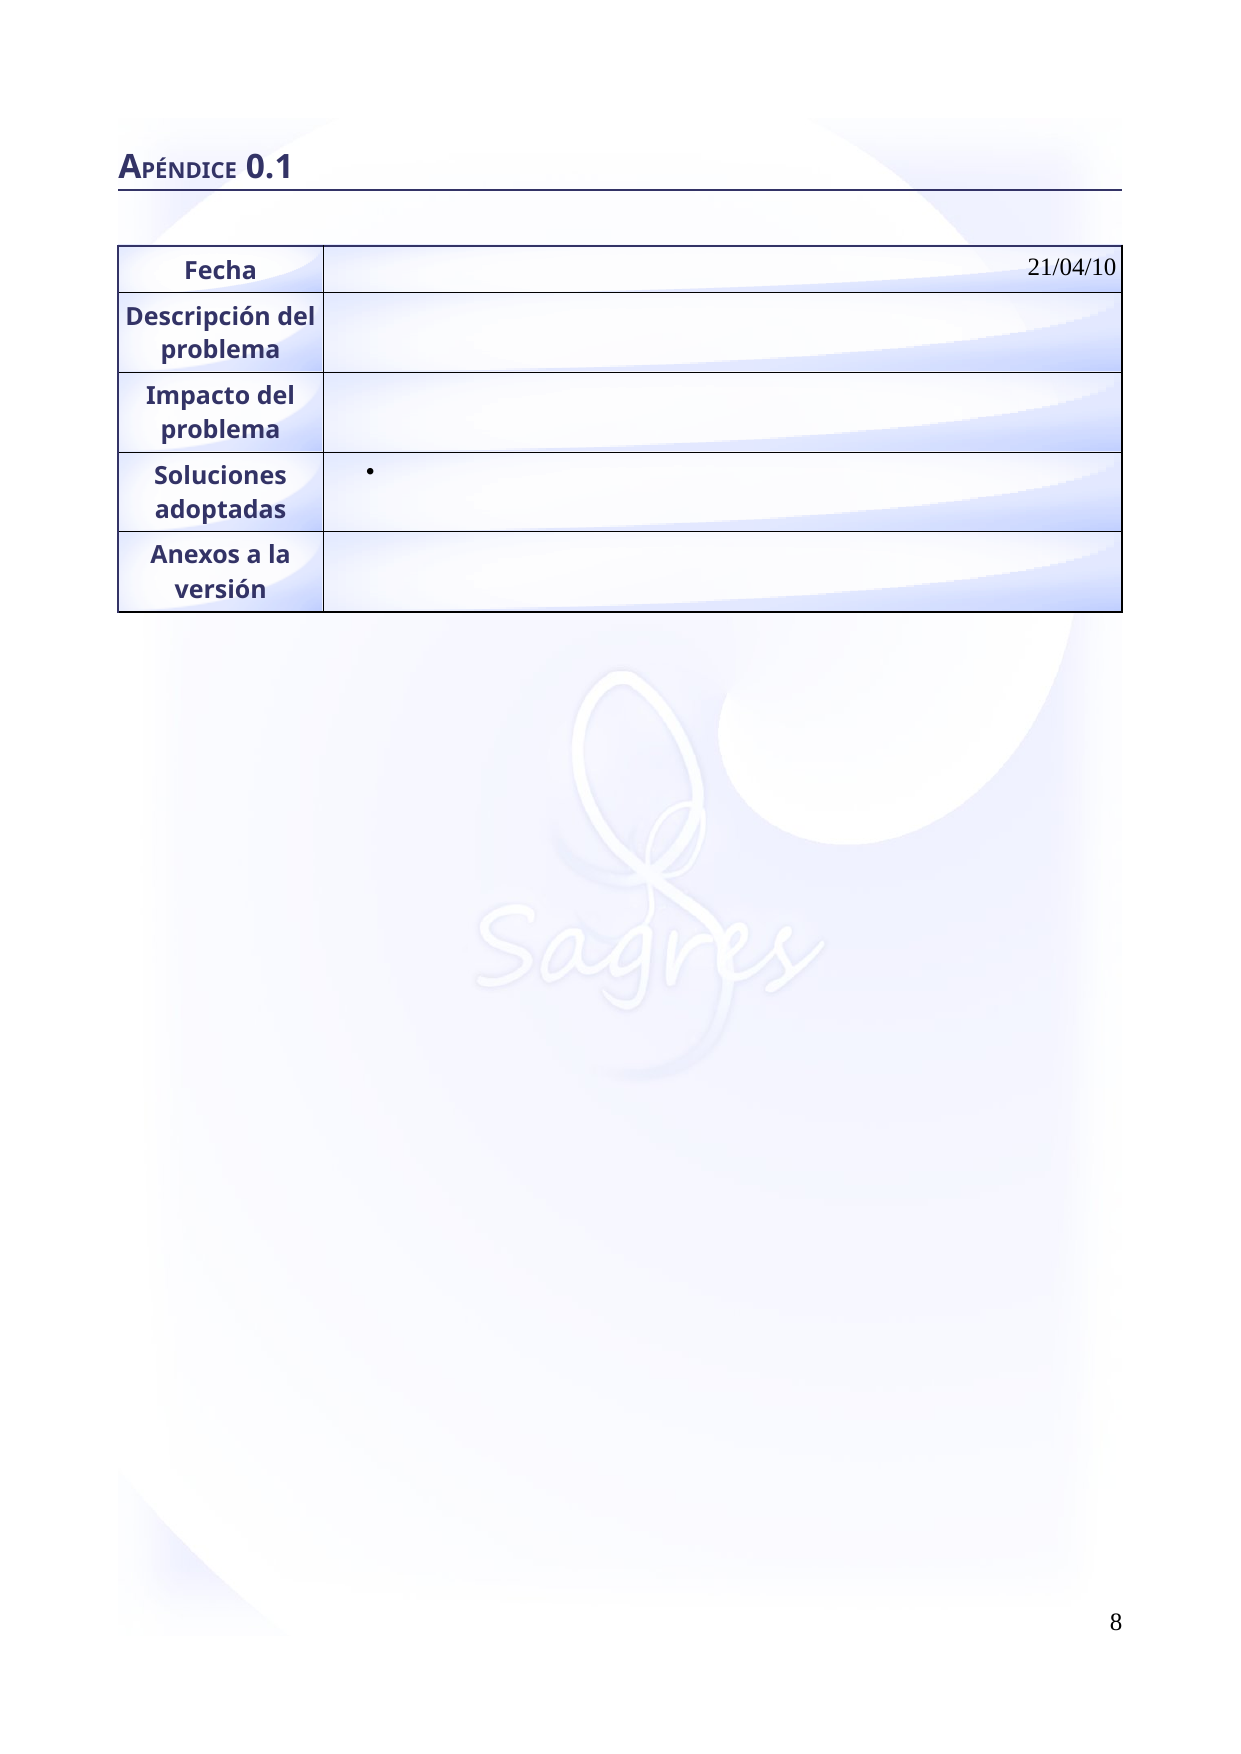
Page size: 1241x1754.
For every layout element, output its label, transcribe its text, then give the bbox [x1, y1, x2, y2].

table_header Fecha [119, 247, 323, 292]
table_cell [324, 293, 1121, 372]
table_cell Descripción del problema [119, 293, 323, 372]
subtitle Apéndice 0.1 [118, 143, 1122, 189]
table_cell [324, 453, 1121, 531]
table_header 21/04/10 [324, 247, 1121, 292]
table_cell Soluciones adoptadas [119, 453, 323, 531]
picture [118, 191, 1122, 245]
table_cell Anexos a la versión [119, 532, 323, 611]
table_cell [324, 373, 1121, 452]
table_cell Impacto del problema [119, 373, 323, 452]
table_cell [324, 532, 1121, 611]
picture [118, 613, 1122, 1636]
picture [118, 118, 1122, 143]
